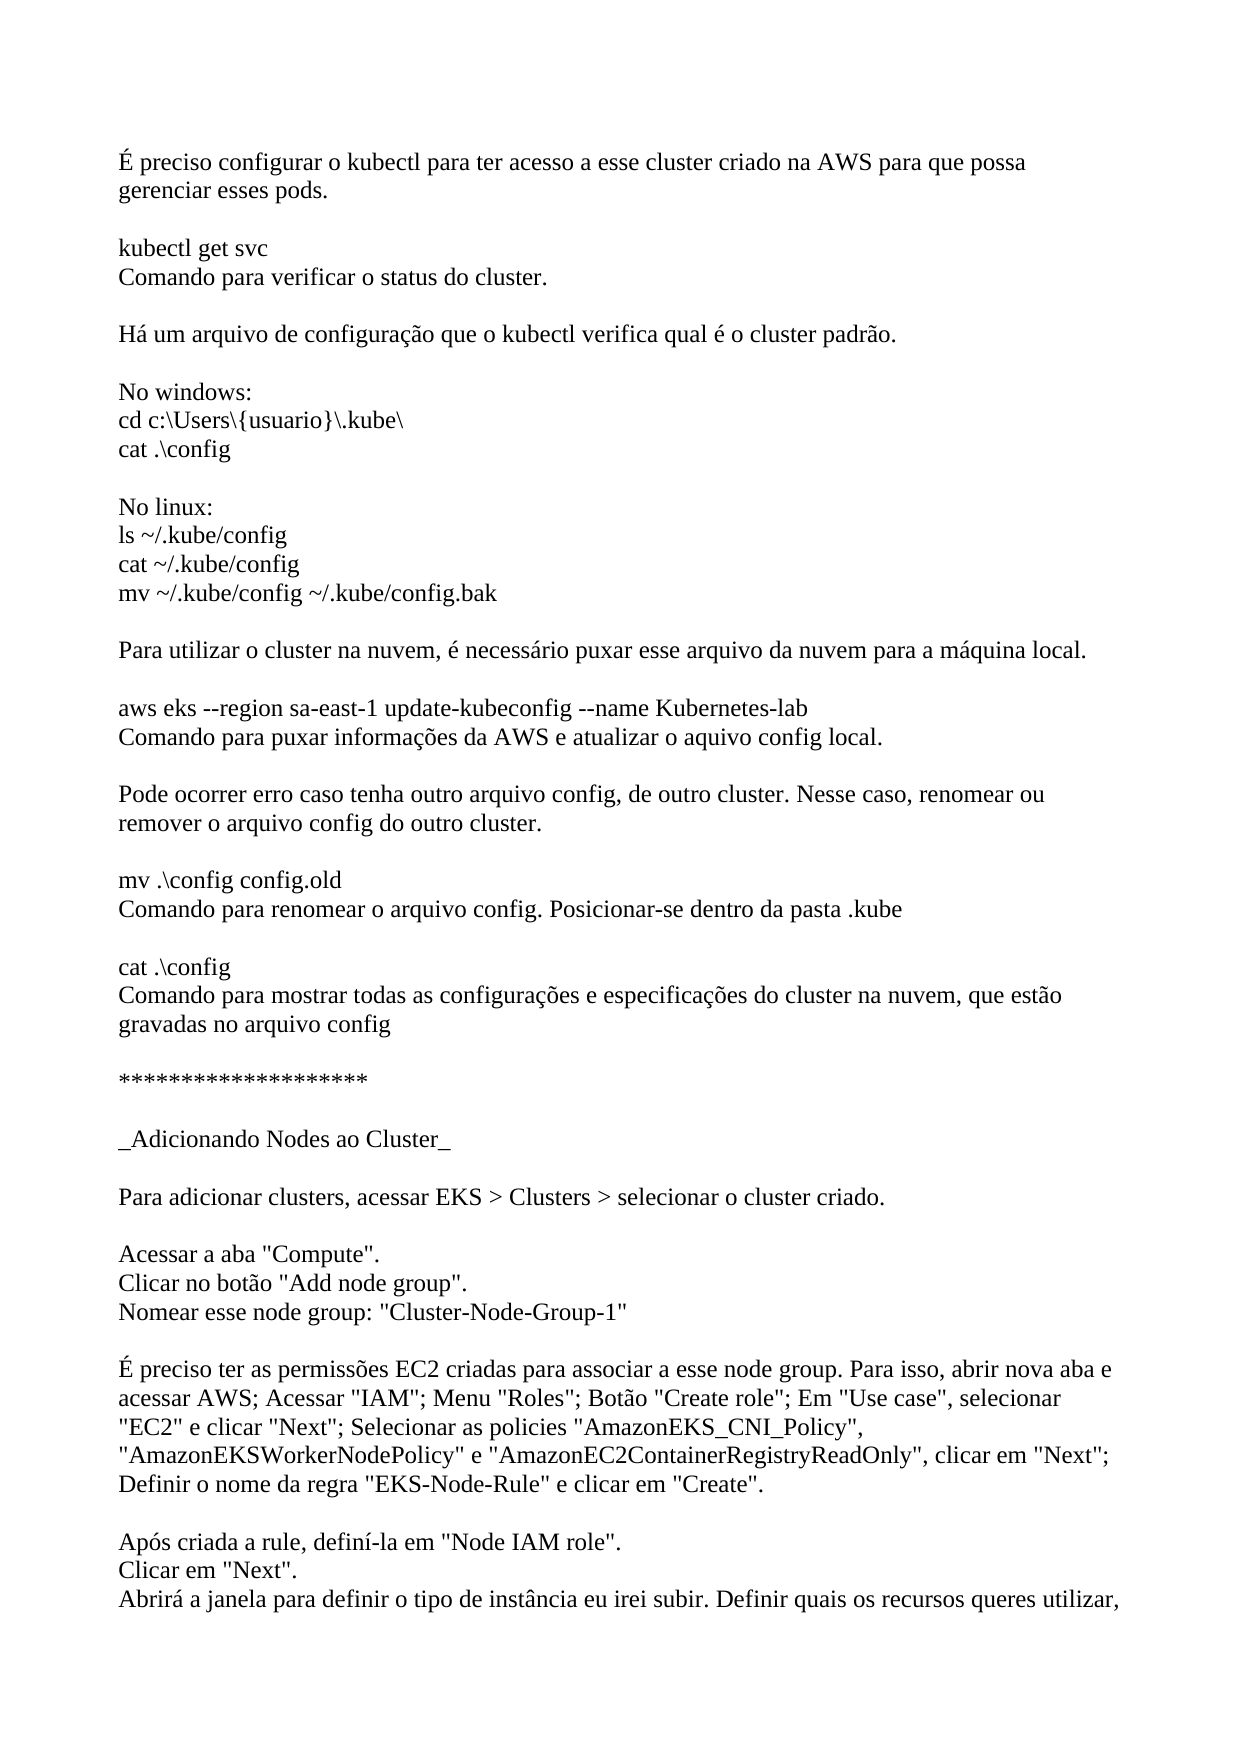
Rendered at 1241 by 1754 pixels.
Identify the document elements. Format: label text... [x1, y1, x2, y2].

text Pode ocorrer erro caso tenha outro arquivo config, de outro cluster. Nesse caso, renomear ou remover o arquivo config do outro cluster. [118, 779, 1122, 837]
text Para adicionar clusters, acessar EKS > Clusters > selecionar o cluster criado. [118, 1182, 1122, 1211]
text cd c:\Users\{usuario}\.kube\ [118, 406, 1122, 434]
text kubectl get svc [118, 233, 1122, 262]
text Nomear esse node group: "Cluster-Node-Group-1" [118, 1297, 1122, 1326]
text No linux: [118, 492, 1122, 521]
text cat ~/.kube/config [118, 549, 1122, 578]
text aws eks --region sa-east-1 update-kubeconfig --name Kubernetes-lab [118, 693, 1122, 722]
text Há um arquivo de configuração que o kubectl verifica qual é o cluster padrão. [118, 319, 1122, 348]
text ls ~/.kube/config [118, 521, 1122, 549]
text No windows: [118, 377, 1122, 406]
text Após criada a rule, definí-la em "Node IAM role". [118, 1527, 1122, 1556]
text cat .\config [118, 434, 1122, 463]
text cat .\config [118, 952, 1122, 981]
text Acessar a aba "Compute". [118, 1239, 1122, 1268]
text É preciso ter as permissões EC2 criadas para associar a esse node group. Para isso, abrir nova aba e acessar AWS; Acessar "IAM"; Menu "Roles"; Botão "Create role"; Em "Use case", selecionar "EC2" e clicar "Next"; Selecionar as policies "AmazonEKS_CNI_Policy", "AmazonEKSWorkerNodePolicy" e "AmazonEC2ContainerRegistryReadOnly", clicar em "Next"; Definir o nome da regra "EKS-Node-Rule" e clicar em "Create". [118, 1354, 1122, 1498]
text É preciso configurar o kubectl para ter acesso a esse cluster criado na AWS para que possa gerenciar esses pods. [118, 147, 1122, 204]
text Comando para mostrar todas as configurações e especificações do cluster na nuvem, que estão gravadas no arquivo config [118, 981, 1122, 1038]
text Comando para puxar informações da AWS e atualizar o aquivo config local. [118, 722, 1122, 751]
text Para utilizar o cluster na nuvem, é necessário puxar esse arquivo da nuvem para a máquina local. [118, 636, 1122, 664]
text ******************** [118, 1067, 1122, 1096]
text mv .\config config.old [118, 866, 1122, 894]
text mv ~/.kube/config ~/.kube/config.bak [118, 578, 1122, 607]
text Comando para renomear o arquivo config. Posicionar-se dentro da pasta .kube [118, 894, 1122, 923]
text Comando para verificar o status do cluster. [118, 262, 1122, 291]
text Clicar no botão "Add node group". [118, 1268, 1122, 1297]
text Abrirá a janela para definir o tipo de instância eu irei subir. Definir quais os recursos queres utilizar, [118, 1584, 1122, 1613]
text Clicar em "Next". [118, 1556, 1122, 1584]
text _Adicionando Nodes ao Cluster_ [118, 1124, 1122, 1153]
